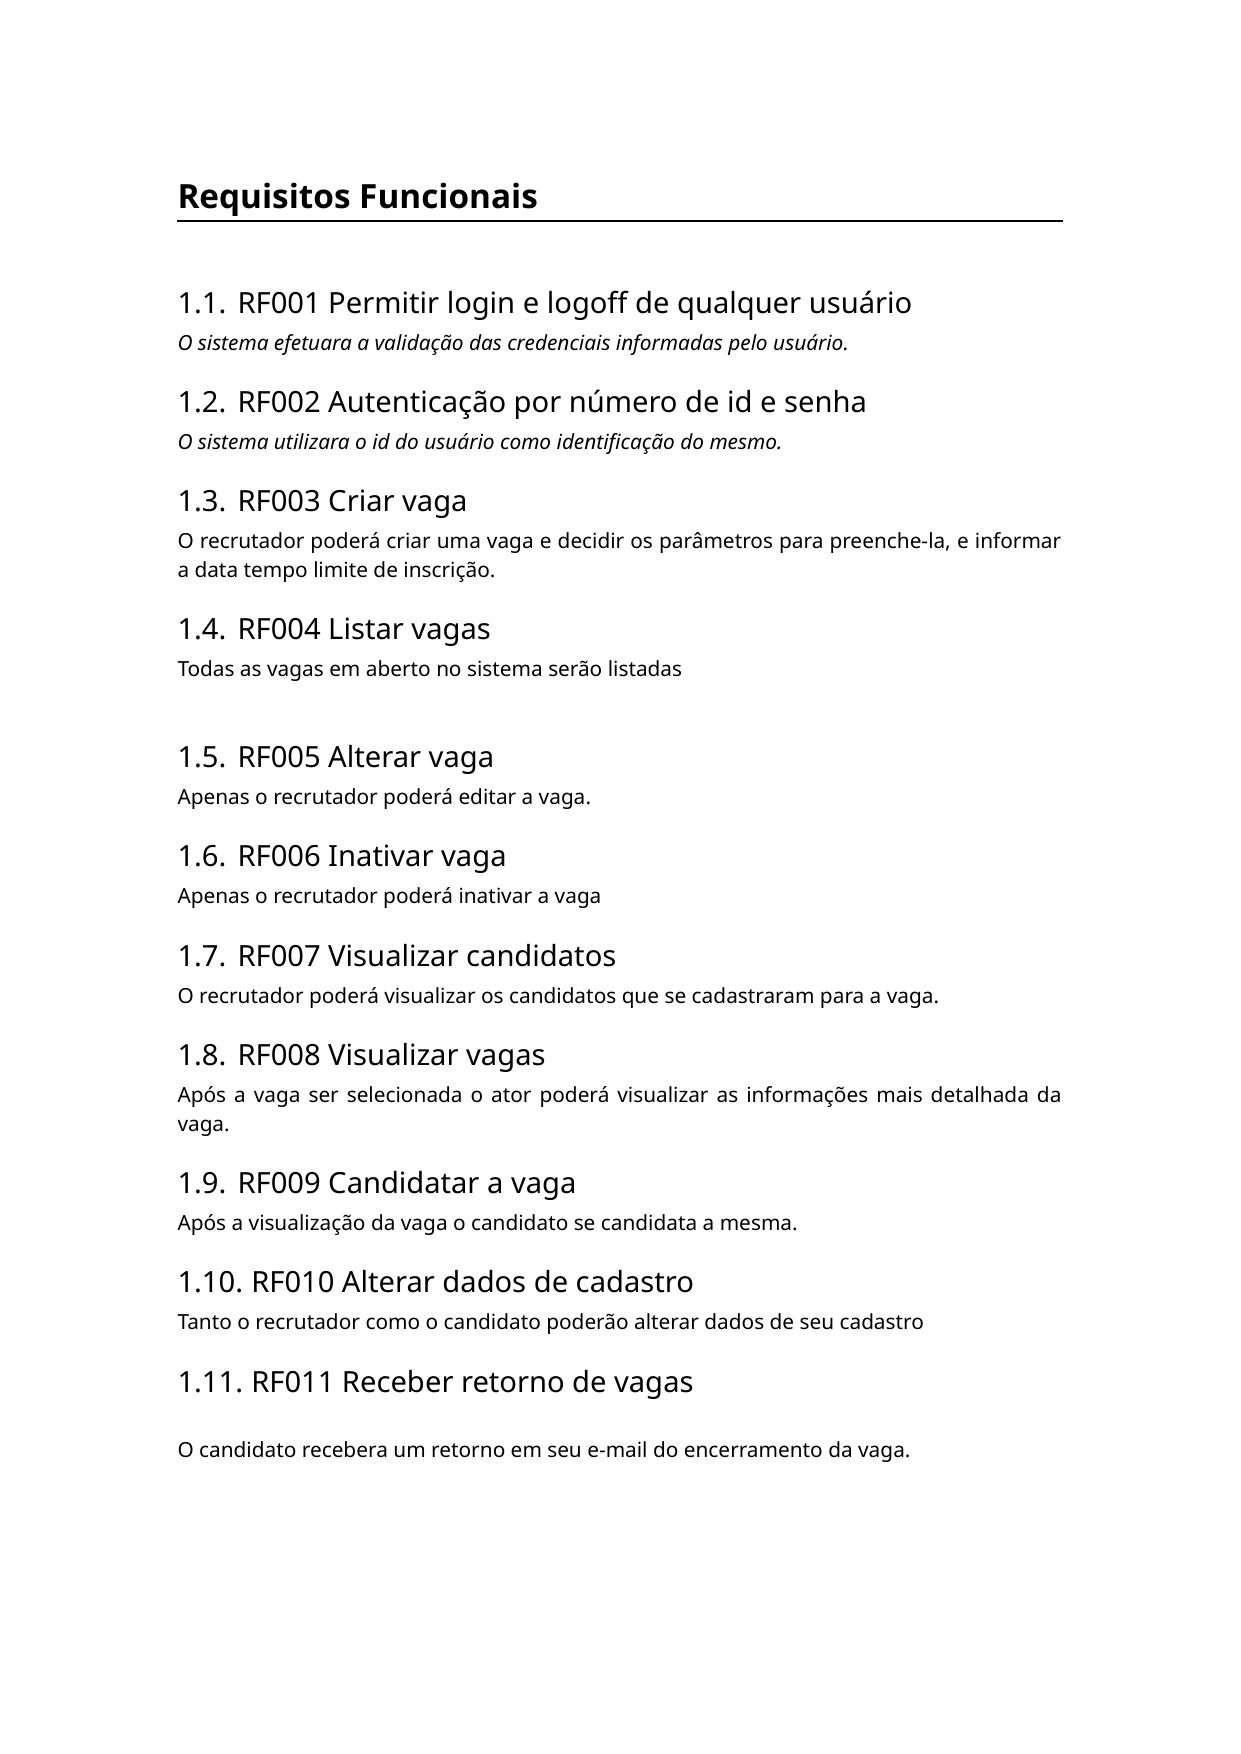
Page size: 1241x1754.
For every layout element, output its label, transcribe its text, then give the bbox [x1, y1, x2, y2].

subtitle RF008 Visualizar vagas [177, 1034, 1063, 1074]
subtitle RF009 Candidatar a vaga [177, 1162, 1063, 1202]
text Tanto o recrutador como o candidato poderão alterar dados de seu cadastro [177, 1307, 1063, 1336]
subtitle RF001 Permitir login e logoff de qualquer usuário [177, 282, 1063, 322]
subtitle RF005 Alterar vaga [177, 736, 1063, 776]
subtitle Requisitos Funcionais [177, 173, 1063, 220]
subtitle RF002 Autenticação por número de id e senha [177, 381, 1063, 421]
text Apenas o recrutador poderá editar a vaga. [177, 782, 1063, 811]
subtitle RF011 Receber retorno de vagas [177, 1361, 1063, 1401]
text O sistema utilizara o id do usuário como identificação do mesmo. [177, 427, 1063, 456]
subtitle RF010 Alterar dados de cadastro [177, 1262, 1063, 1301]
text O sistema efetuara a validação das credenciais informadas pelo usuário. [177, 328, 1063, 356]
text Apenas o recrutador poderá inativar a vaga [177, 882, 1063, 910]
subtitle RF007 Visualizar candidatos [177, 935, 1063, 975]
subtitle RF004 Listar vagas [177, 608, 1063, 648]
text O recrutador poderá criar uma vaga e decidir os parâmetros para preenche-la, e informar a data tempo limite de inscrição. [177, 527, 1063, 583]
text O candidato recebera um retorno em seu e-mail do encerramento da vaga. [177, 1435, 1063, 1464]
text Após a vaga ser selecionada o ator poderá visualizar as informações mais detalhada da vaga. [177, 1080, 1063, 1137]
text Após a visualização da vaga o candidato se candidata a mesma. [177, 1208, 1063, 1237]
text Todas as vagas em aberto no sistema serão listadas [177, 654, 1063, 683]
text O recrutador poderá visualizar os candidatos que se cadastraram para a vaga. [177, 981, 1063, 1009]
subtitle RF006 Inativar vaga [177, 836, 1063, 875]
subtitle RF003 Criar vaga [177, 481, 1063, 520]
